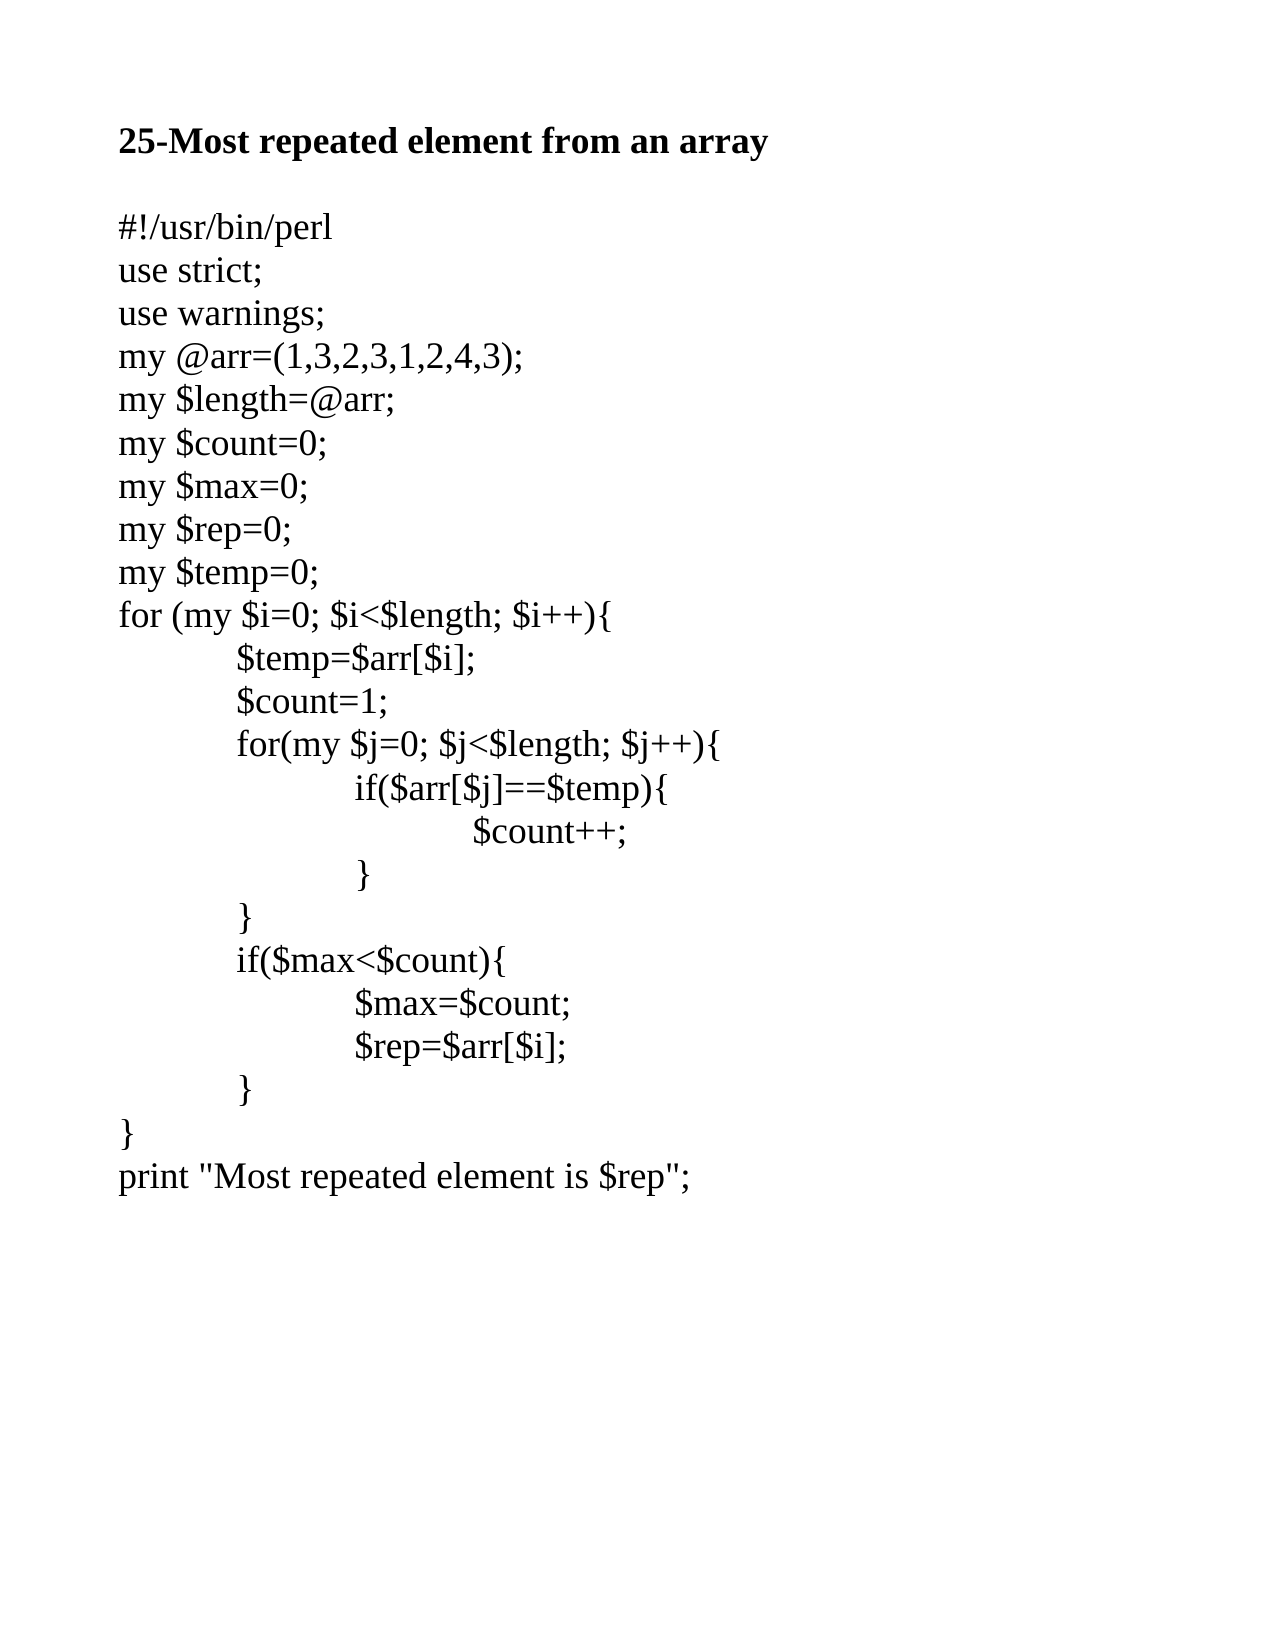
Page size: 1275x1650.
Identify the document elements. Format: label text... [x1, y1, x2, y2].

text my $length=@arr; [118, 377, 1275, 420]
text use warnings; [118, 291, 1275, 334]
text for (my $i=0; $i<$length; $i++){ [118, 592, 1275, 636]
text my $rep=0; [118, 506, 1275, 549]
text print "Most repeated element is $rep"; [118, 1153, 1275, 1196]
text $rep=$arr[$i]; [118, 1024, 1275, 1067]
text my $max=0; [118, 463, 1275, 506]
text $max=$count; [118, 981, 1275, 1024]
text $count=1; [118, 679, 1275, 722]
text for(my $j=0; $j<$length; $j++){ [118, 722, 1275, 765]
text my $count=0; [118, 420, 1275, 463]
text if($max<$count){ [118, 937, 1275, 981]
text use strict; [118, 247, 1275, 291]
text if($arr[$j]==$temp){ [118, 765, 1275, 808]
text } [118, 851, 1275, 894]
text 25-Most repeated element from an array [118, 118, 1275, 161]
text } [118, 1067, 1275, 1110]
text $count++; [118, 808, 1275, 851]
text my @arr=(1,3,2,3,1,2,4,3); [118, 334, 1275, 377]
text my $temp=0; [118, 549, 1275, 592]
text $temp=$arr[$i]; [118, 636, 1275, 679]
text } [118, 1110, 1275, 1153]
text } [118, 894, 1275, 937]
text #!/usr/bin/perl [118, 204, 1275, 247]
